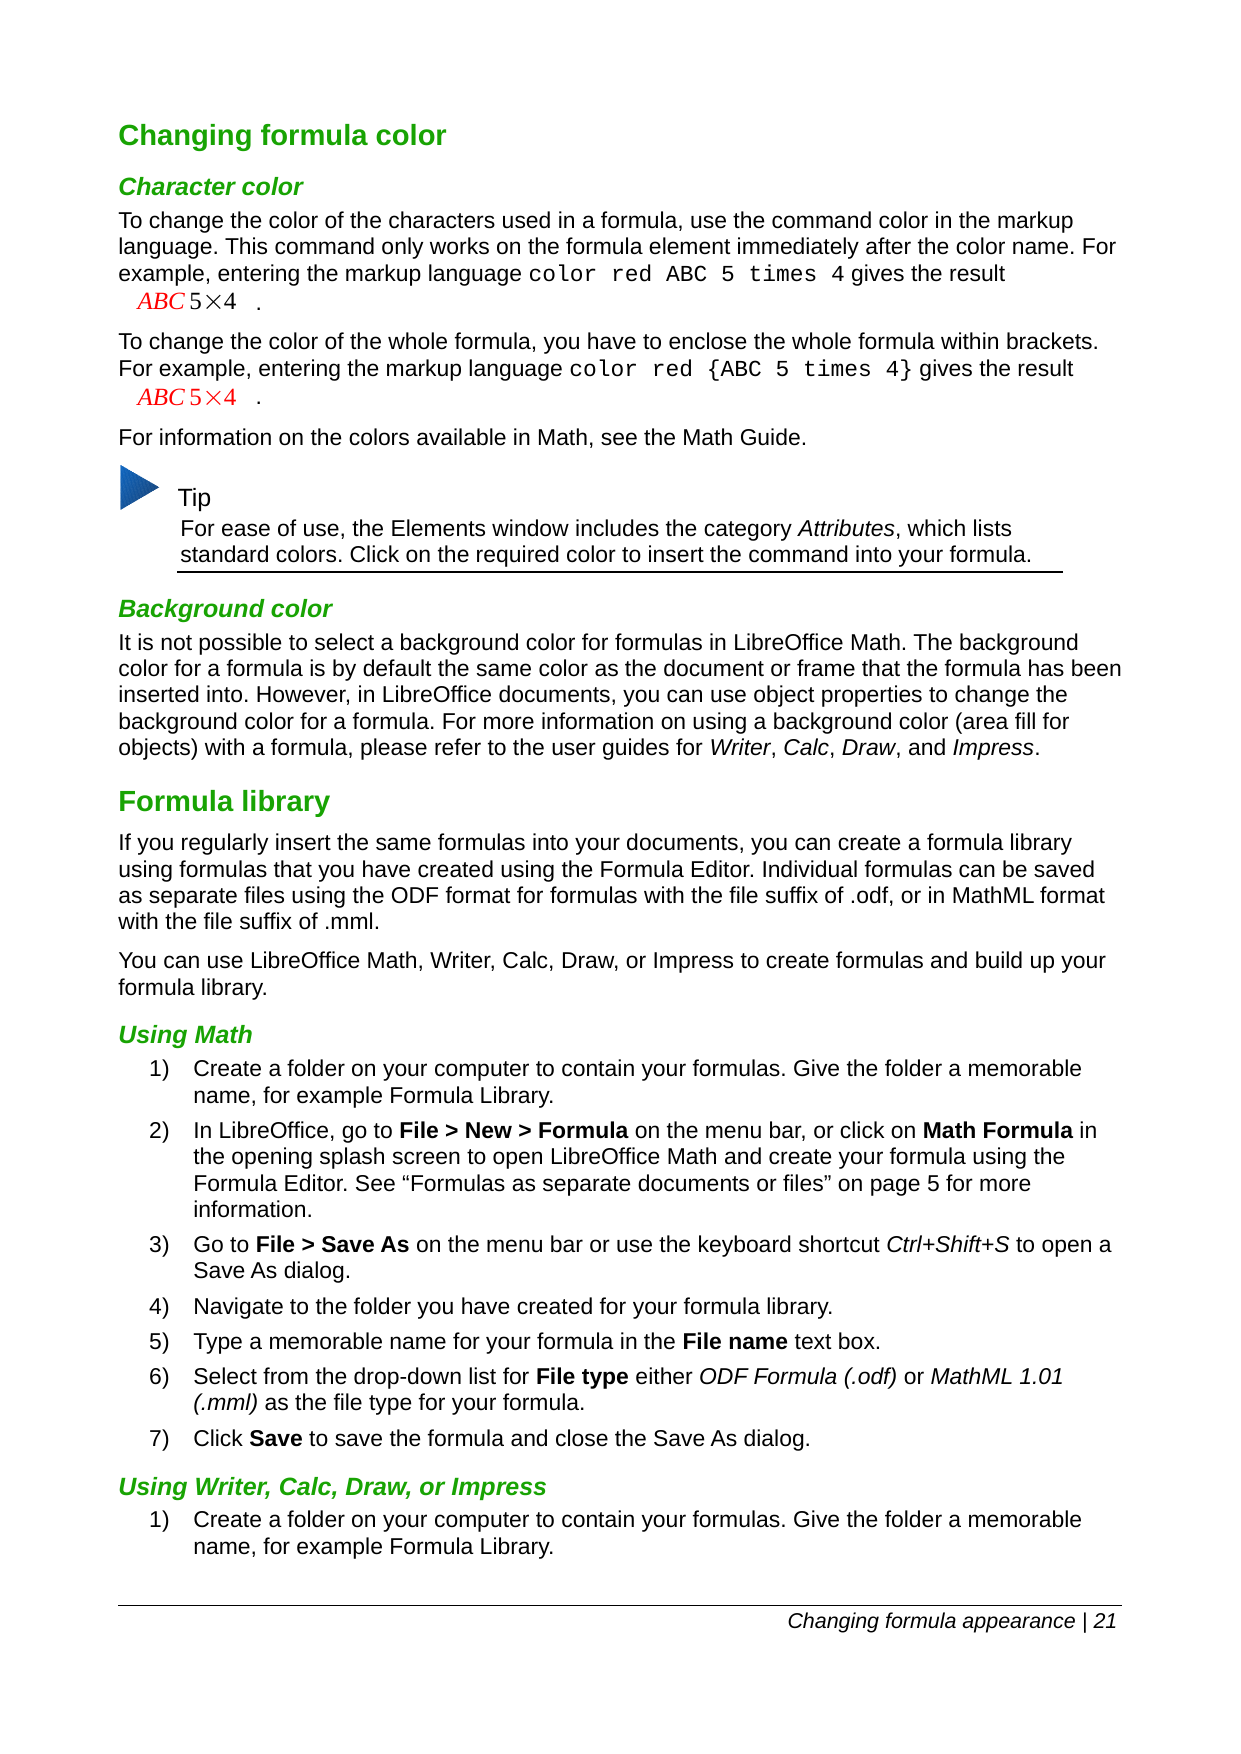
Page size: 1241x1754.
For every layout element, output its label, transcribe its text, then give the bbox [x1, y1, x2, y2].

list Type a memorable name for your formula in the File name text box. [169, 1322, 1122, 1348]
text To change the color of the characters used in a formula, use the command color in the markup language. This command only works on the formula element immediately after the color name. For example, entering the markup language color red ABC 5 times 4 gives the result . [118, 207, 1122, 316]
subtitle Formula library [118, 778, 1122, 812]
subtitle Using Writer, Calc, Draw, or Impress [118, 1466, 1122, 1494]
subtitle Background color [118, 594, 1122, 623]
list Create a folder on your computer to contain your formulas. Give the folder a memorable name, for example Formula Library. [169, 1049, 1122, 1102]
subtitle Using Math [118, 1014, 1122, 1043]
list Tip [118, 463, 1122, 512]
list Create a folder on your computer to contain your formulas. Give the folder a memorable name, for example Formula Library. [169, 1500, 1122, 1553]
text If you regularly insert the same formulas into your documents, you can create a formula library using formulas that you have created using the Formula Editor. Individual formulas can be saved as separate files using the ODF format for formulas with the file suffix of .odf, or in MathML format with the file suffix of .mml. [118, 823, 1122, 929]
list Go to File > Save As on the menu bar or use the keyboard shortcut Ctrl+Shift+S to open a Save As dialog. [169, 1225, 1122, 1278]
subtitle Character color [118, 172, 1122, 201]
text You can use LibreOffice Math, Writer, Calc, Draw, or Impress to create formulas and build up your formula library. [118, 941, 1122, 994]
list Select from the drop-down list for File type either ODF Formula (.odf) or MathML 1.01 (.mml) as the file type for your formula. [169, 1357, 1122, 1410]
text It is not possible to select a background color for formulas in LibreOffice Math. The background color for a formula is by default the same color as the document or frame that the formula has been inserted into. However, in LibreOffice documents, you can use object properties to change the background color for a formula. For more information on using a background color (area fill for objects) with a formula, please refer to the user guides for Writer, Calc, Draw, and Impress. [118, 623, 1122, 754]
list In LibreOffice, go to File > New > Formula on the menu bar, or click on Math Formula in the opening splash screen to open LibreOffice Math and create your formula using the Formula Editor. See “Formulas as separate documents or files” on page 6 for more information. [169, 1111, 1122, 1216]
text For information on the colors available in Math, see the Math Guide. [118, 424, 1122, 450]
list Navigate to the folder you have created for your formula library. [169, 1287, 1122, 1313]
text To change the color of the whole formula, you have to enclose the whole formula within brackets. For example, entering the markup language color red {ABC 5 times 4} gives the result. [118, 328, 1122, 411]
subtitle Changing formula color [118, 118, 1122, 152]
list Click Save to save the formula and close the Save As dialog. [169, 1419, 1122, 1445]
text For ease of use, the Elements window includes the category Attributes, which lists standard colors. Click on the required color to insert the command into your formula. [177, 512, 1063, 571]
